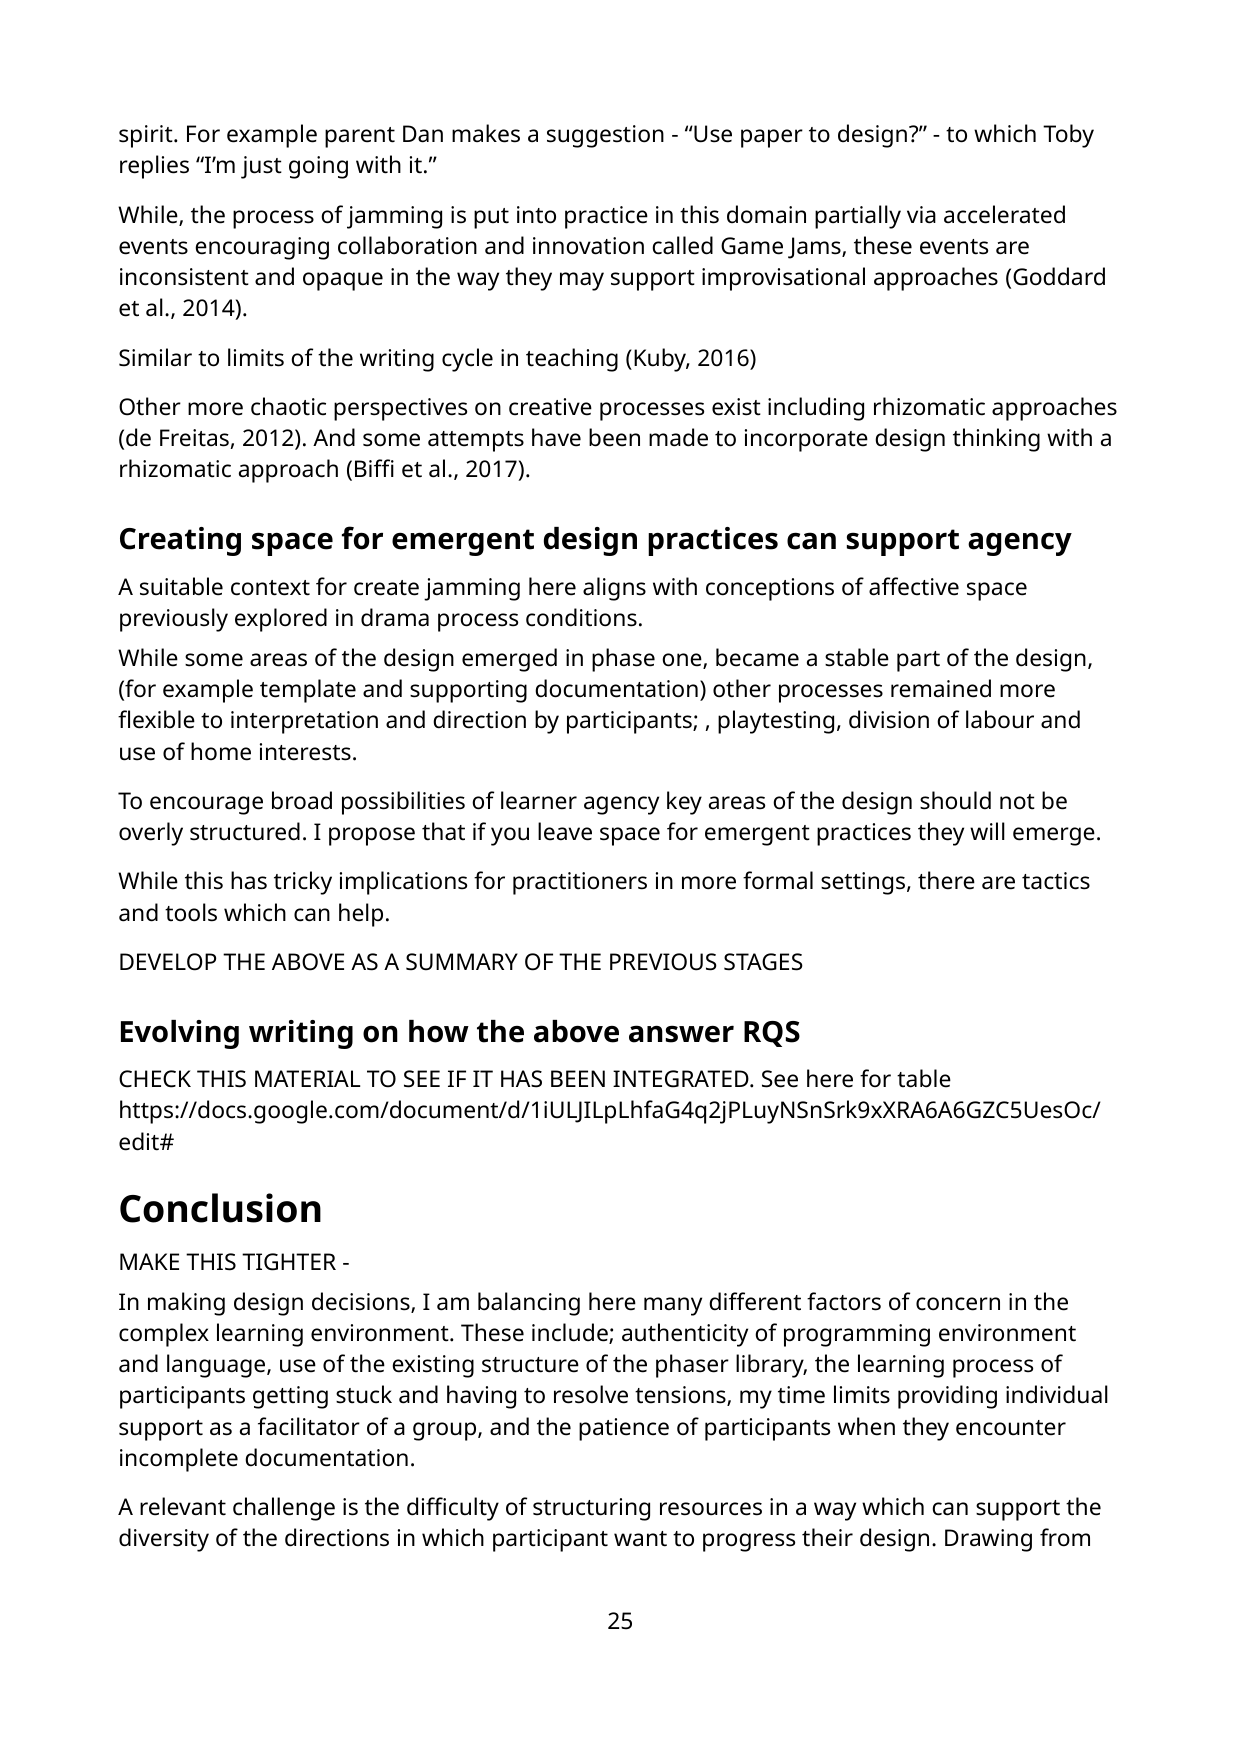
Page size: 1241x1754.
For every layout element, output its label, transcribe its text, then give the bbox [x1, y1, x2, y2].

text Similar to limits of the writing cycle in teaching (Kuby, 2016) [118, 341, 1122, 373]
text In making design decisions, I am balancing here many different factors of concern in the complex learning environment. These include; authenticity of programming environment and language, use of the existing structure of the phaser library, the learning process of participants getting stuck and having to resolve tensions, my time limits providing individual support as a facilitator of a group, and the patience of participants when they encounter incomplete documentation. [118, 1286, 1122, 1473]
text A suitable context for create jamming here aligns with conceptions of affective space previously explored in drama process conditions. [118, 571, 1122, 633]
text To encourage broad possibilities of learner agency key areas of the design should not be overly structured. I propose that if you leave space for emergent practices they will emerge. [118, 785, 1122, 847]
text While, the process of jamming is put into practice in this domain partially via accelerated events encouraging collaboration and innovation called Game Jams, these events are inconsistent and opaque in the way they may support improvisational approaches (Goddard et al., 2014). [118, 198, 1122, 323]
text spirit. For example parent Dan makes a suggestion - “Use paper to design?” - to which Toby replies “I’m just going with it.” [118, 118, 1122, 181]
subtitle Evolving writing on how the above answer RQS [118, 1011, 1122, 1051]
text While this has tricky implications for practitioners in more formal settings, there are tactics and tools which can help. [118, 865, 1122, 928]
subtitle Conclusion [118, 1182, 1122, 1233]
text While some areas of the design emerged in phase one, became a stable part of the design, (for example template and supporting documentation) other processes remained more flexible to interpretation and direction by participants; , playtesting, division of labour and use of home interests. [118, 642, 1122, 767]
subtitle Creating space for emergent design practices can support agency [118, 518, 1122, 558]
text DEVELOP THE ABOVE AS A SUMMARY OF THE PREVIOUS STAGES [118, 946, 1122, 977]
text A relevant challenge is the difficulty of structuring resources in a way which can support the diversity of the directions in which participant want to progress their design. Drawing from [118, 1491, 1122, 1553]
text MAKE THIS TIGHTER - [118, 1245, 1122, 1277]
text Other more chaotic perspectives on creative processes exist including rhizomatic approaches (de Freitas, 2012). And some attempts have been made to incorporate design thinking with a rhizomatic approach (Biffi et al., 2017). [118, 391, 1122, 484]
text CHECK THIS MATERIAL TO SEE IF IT HAS BEEN INTEGRATED. See here for table https://docs.google.com/document/d/1iULJILpLhfaG4q2jPLuyNSnSrk9xXRA6A6GZC5UesOc/edit# [118, 1063, 1122, 1157]
